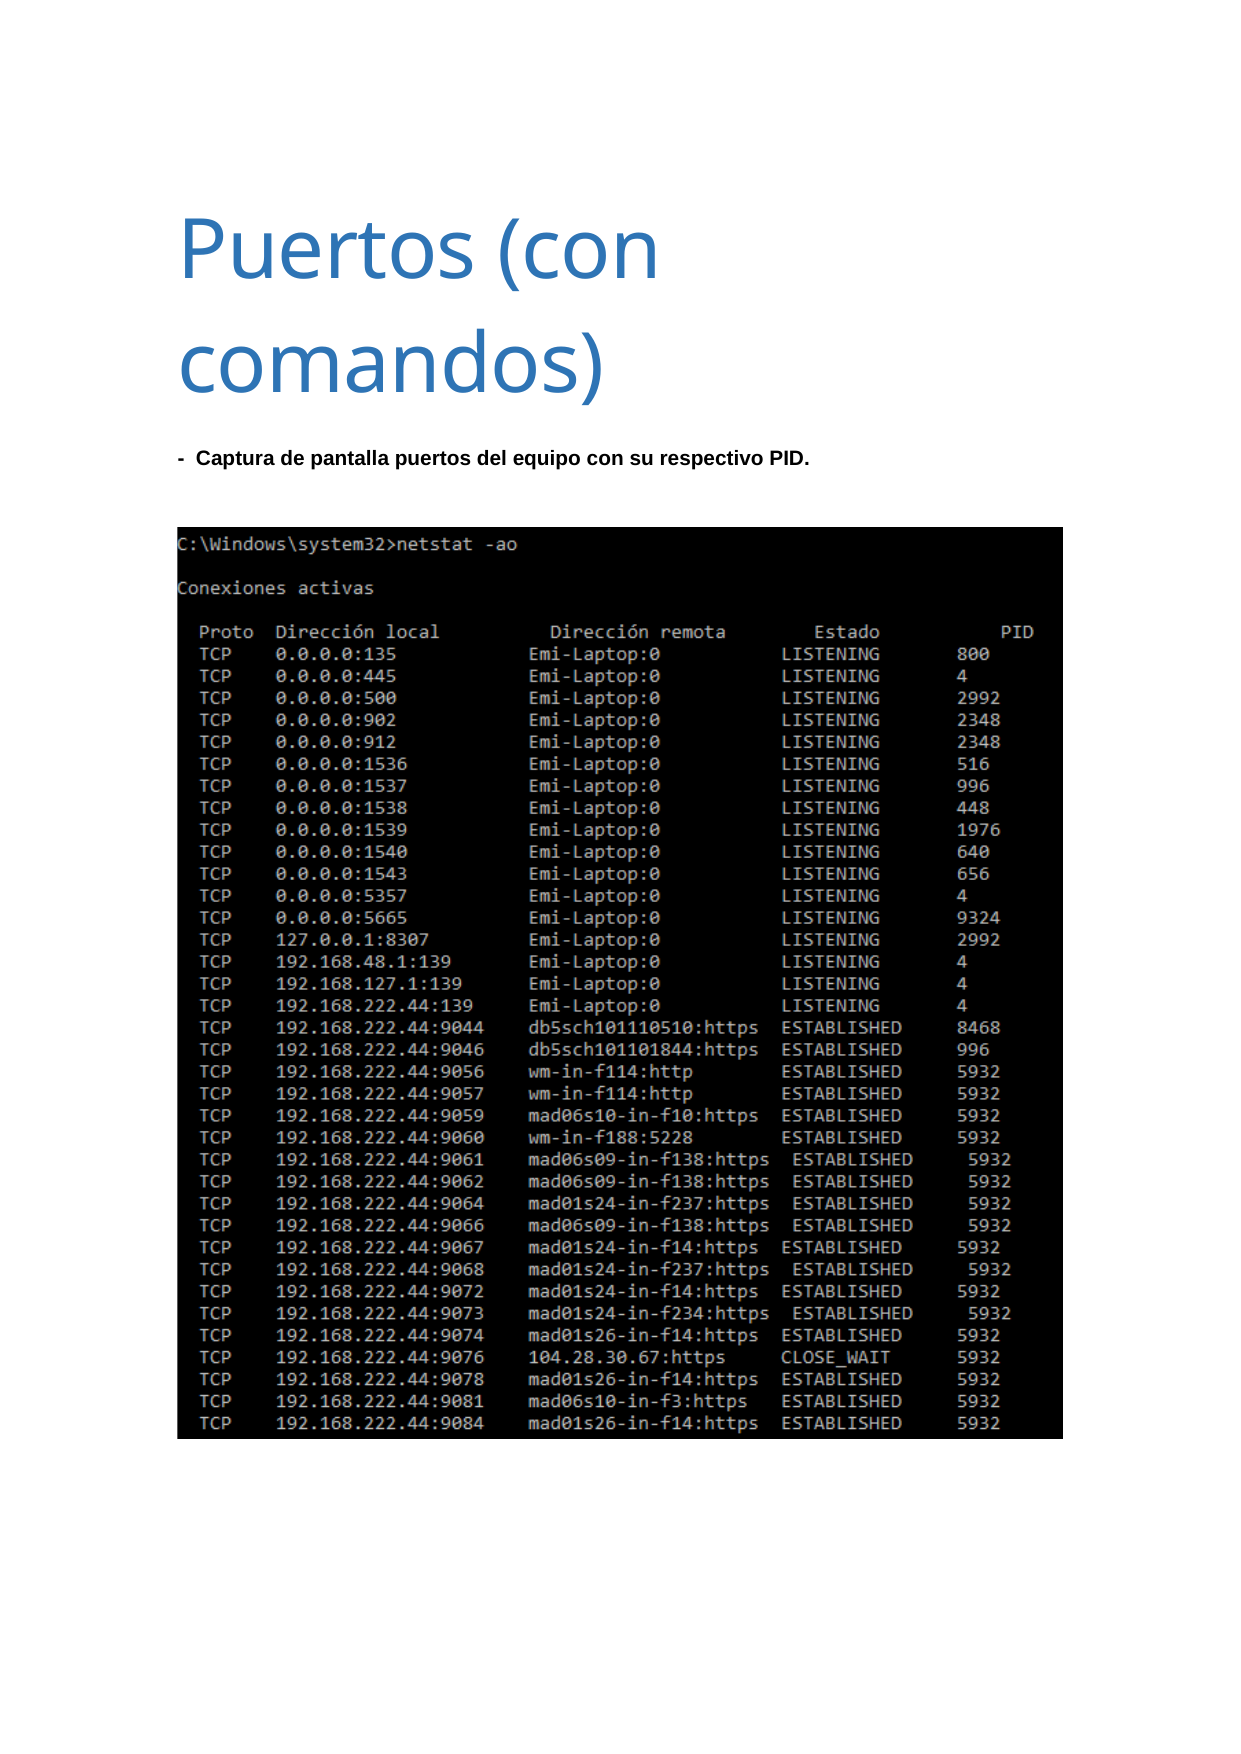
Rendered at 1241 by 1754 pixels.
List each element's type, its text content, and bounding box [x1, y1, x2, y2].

text - Captura de pantalla puertos del equipo con su respectivo PID. [177, 446, 1063, 469]
text Puertos (con comandos) [177, 189, 1063, 416]
